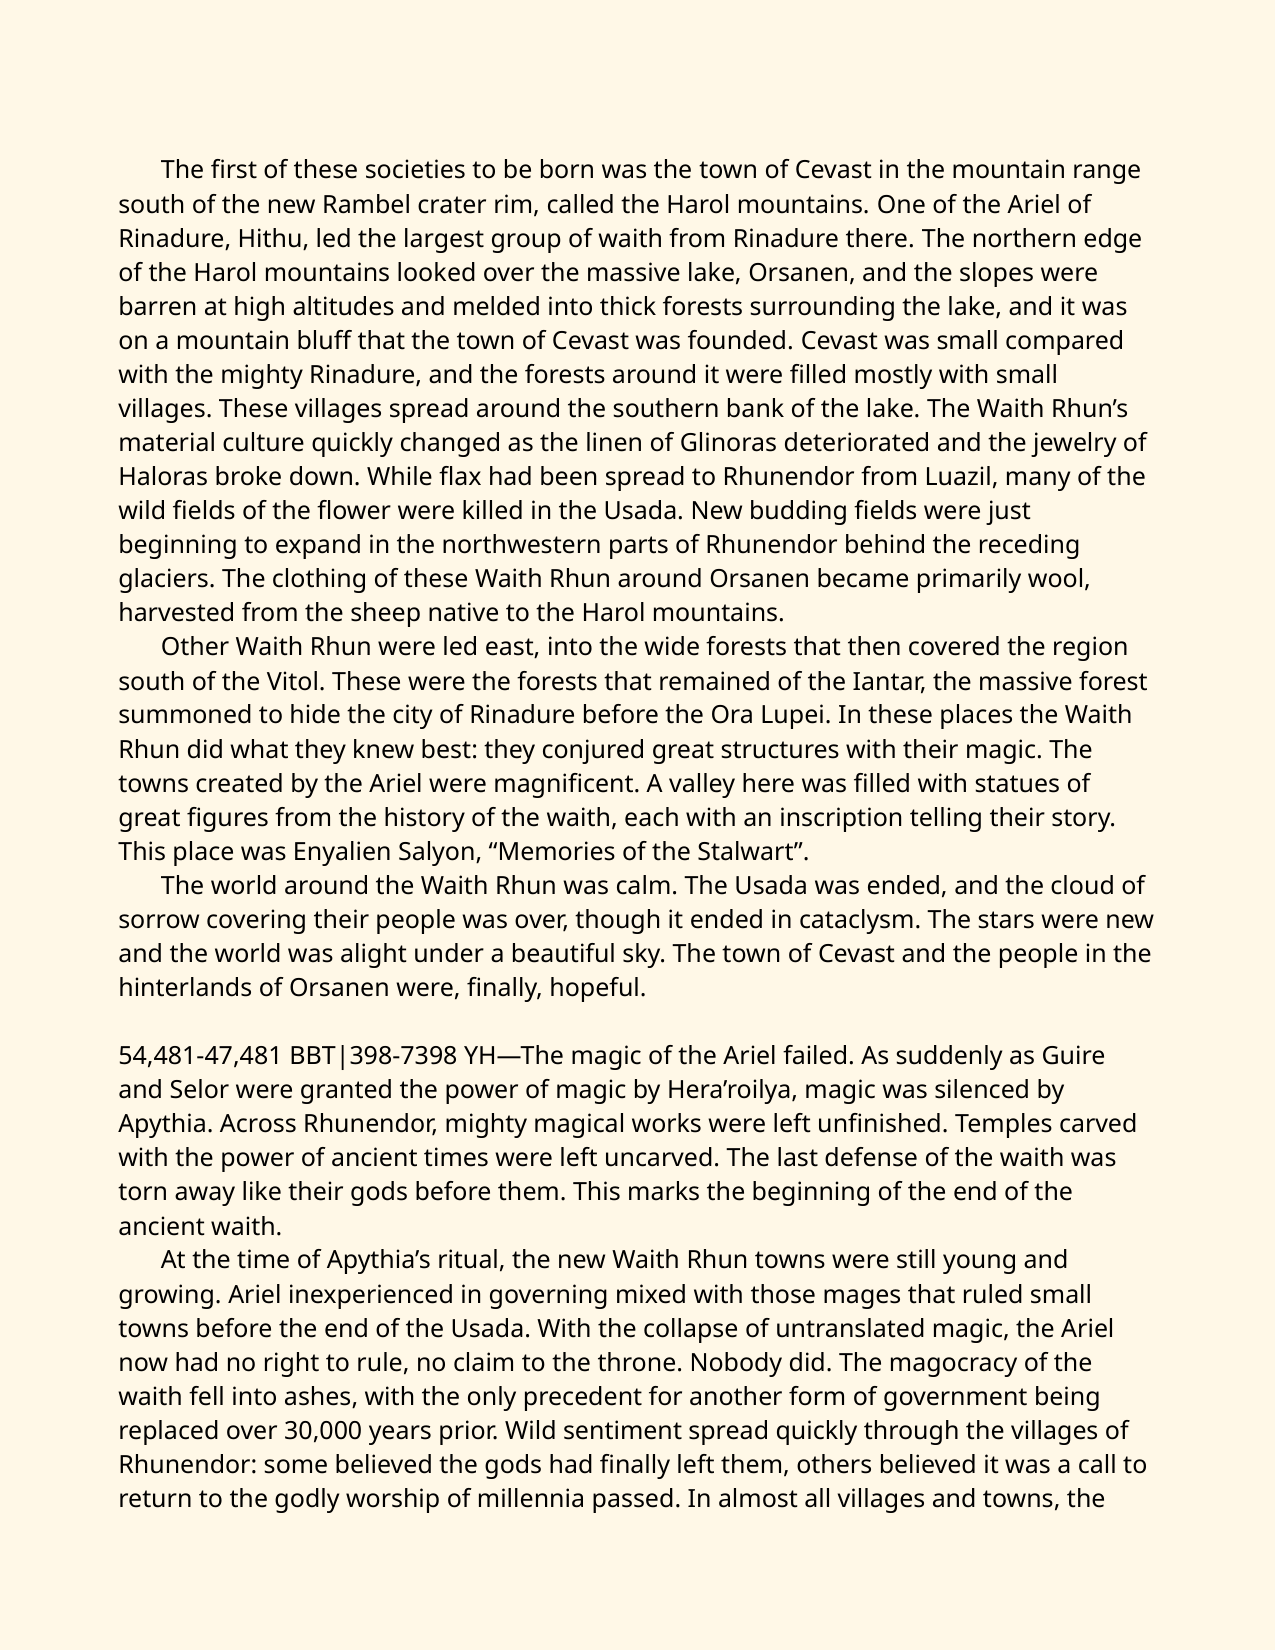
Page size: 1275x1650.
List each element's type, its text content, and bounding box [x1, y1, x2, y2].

text At the time of Apythia’s ritual, the new Waith Rhun towns were still young and growing. Ariel inexperienced in governing mixed with those mages that ruled small towns before the end of the Usada. With the collapse of untranslated magic, the Ariel now had no right to rule, no claim to the throne. Nobody did. The magocracy of the waith fell into ashes, with the only precedent for another form of government being replaced over 30,000 years prior. Wild sentiment spread quickly through the villages of Rhunendor: some believed the gods had finally left them, others believed it was a call to return to the godly worship of millennia passed. In almost all villages and towns, the [118, 1242, 1157, 1515]
text The world around the Waith Rhun was calm. The Usada was ended, and the cloud of sorrow covering their people was over, though it ended in cataclysm. The stars were new and the world was alight under a beautiful sky. The town of Cevast and the people in the hinterlands of Orsanen were, finally, hopeful. [118, 867, 1157, 1004]
text Other Waith Rhun were led east, into the wide forests that then covered the region south of the Vitol. These were the forests that remained of the Iantar, the massive forest summoned to hide the city of Rinadure before the Ora Lupei. In these places the Waith Rhun did what they knew best: they conjured great structures with their magic. The towns created by the Ariel were magnificent. A valley here was filled with statues of great figures from the history of the waith, each with an inscription telling their story. This place was Enyalien Salyon, “Memories of the Stalwart”. [118, 629, 1157, 867]
text 54,481-47,481 BBT|398-7398 YH—The magic of the Ariel failed. As suddenly as Guire and Selor were granted the power of magic by Hera’roilya, magic was silenced by Apythia. Across Rhunendor, mighty magical works were left unfinished. Temples carved with the power of ancient times were left uncarved. The last defense of the waith was torn away like their gods before them. This marks the beginning of the end of the ancient waith. [118, 1038, 1157, 1242]
text The first of these societies to be born was the town of Cevast in the mountain range south of the new Rambel crater rim, called the Harol mountains. One of the Ariel of Rinadure, Hithu, led the largest group of waith from Rinadure there. The northern edge of the Harol mountains looked over the massive lake, Orsanen, and the slopes were barren at high altitudes and melded into thick forests surrounding the lake, and it was on a mountain bluff that the town of Cevast was founded. Cevast was small compared with the mighty Rinadure, and the forests around it were filled mostly with small villages. These villages spread around the southern bank of the lake. The Waith Rhun’s material culture quickly changed as the linen of Glinoras deteriorated and the jewelry of Haloras broke down. While flax had been spread to Rhunendor from Luazil, many of the wild fields of the flower were killed in the Usada. New budding fields were just beginning to expand in the northwestern parts of Rhunendor behind the receding glaciers. The clothing of these Waith Rhun around Orsanen became primarily wool, harvested from the sheep native to the Harol mountains. [118, 152, 1157, 629]
